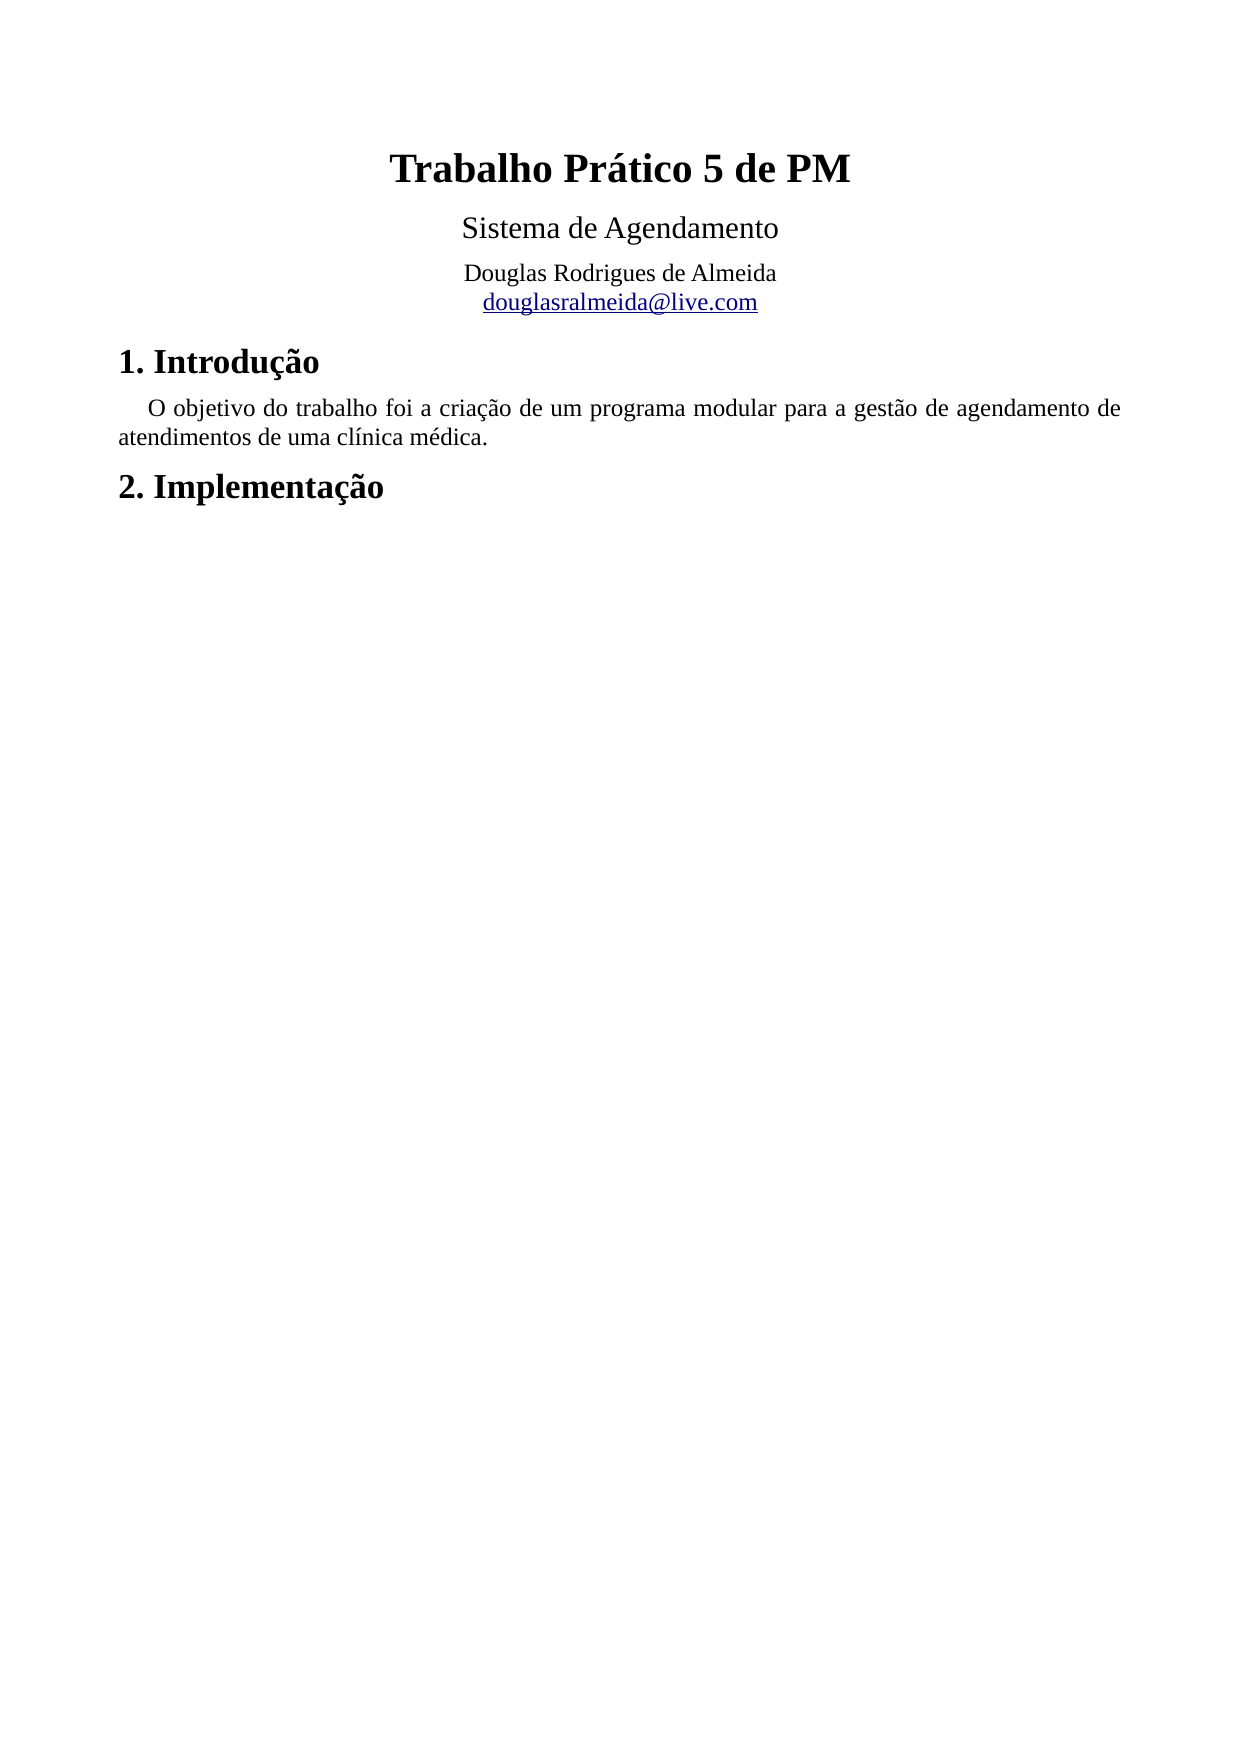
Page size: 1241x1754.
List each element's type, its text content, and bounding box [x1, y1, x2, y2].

text Douglas Rodrigues de Almeida [118, 258, 1122, 287]
text douglasralmeida@live.com [118, 287, 1122, 316]
subtitle 1. Introdução [118, 341, 1122, 381]
title Trabalho Prático 5 de PM [118, 143, 1122, 191]
subtitle Sistema de Agendamento [118, 210, 1122, 246]
text O objetivo do trabalho foi a criação de um programa modular para a gestão de agendamento de atendimentos de uma clínica médica. [118, 393, 1122, 451]
subtitle 2. Implementação [118, 466, 1122, 506]
